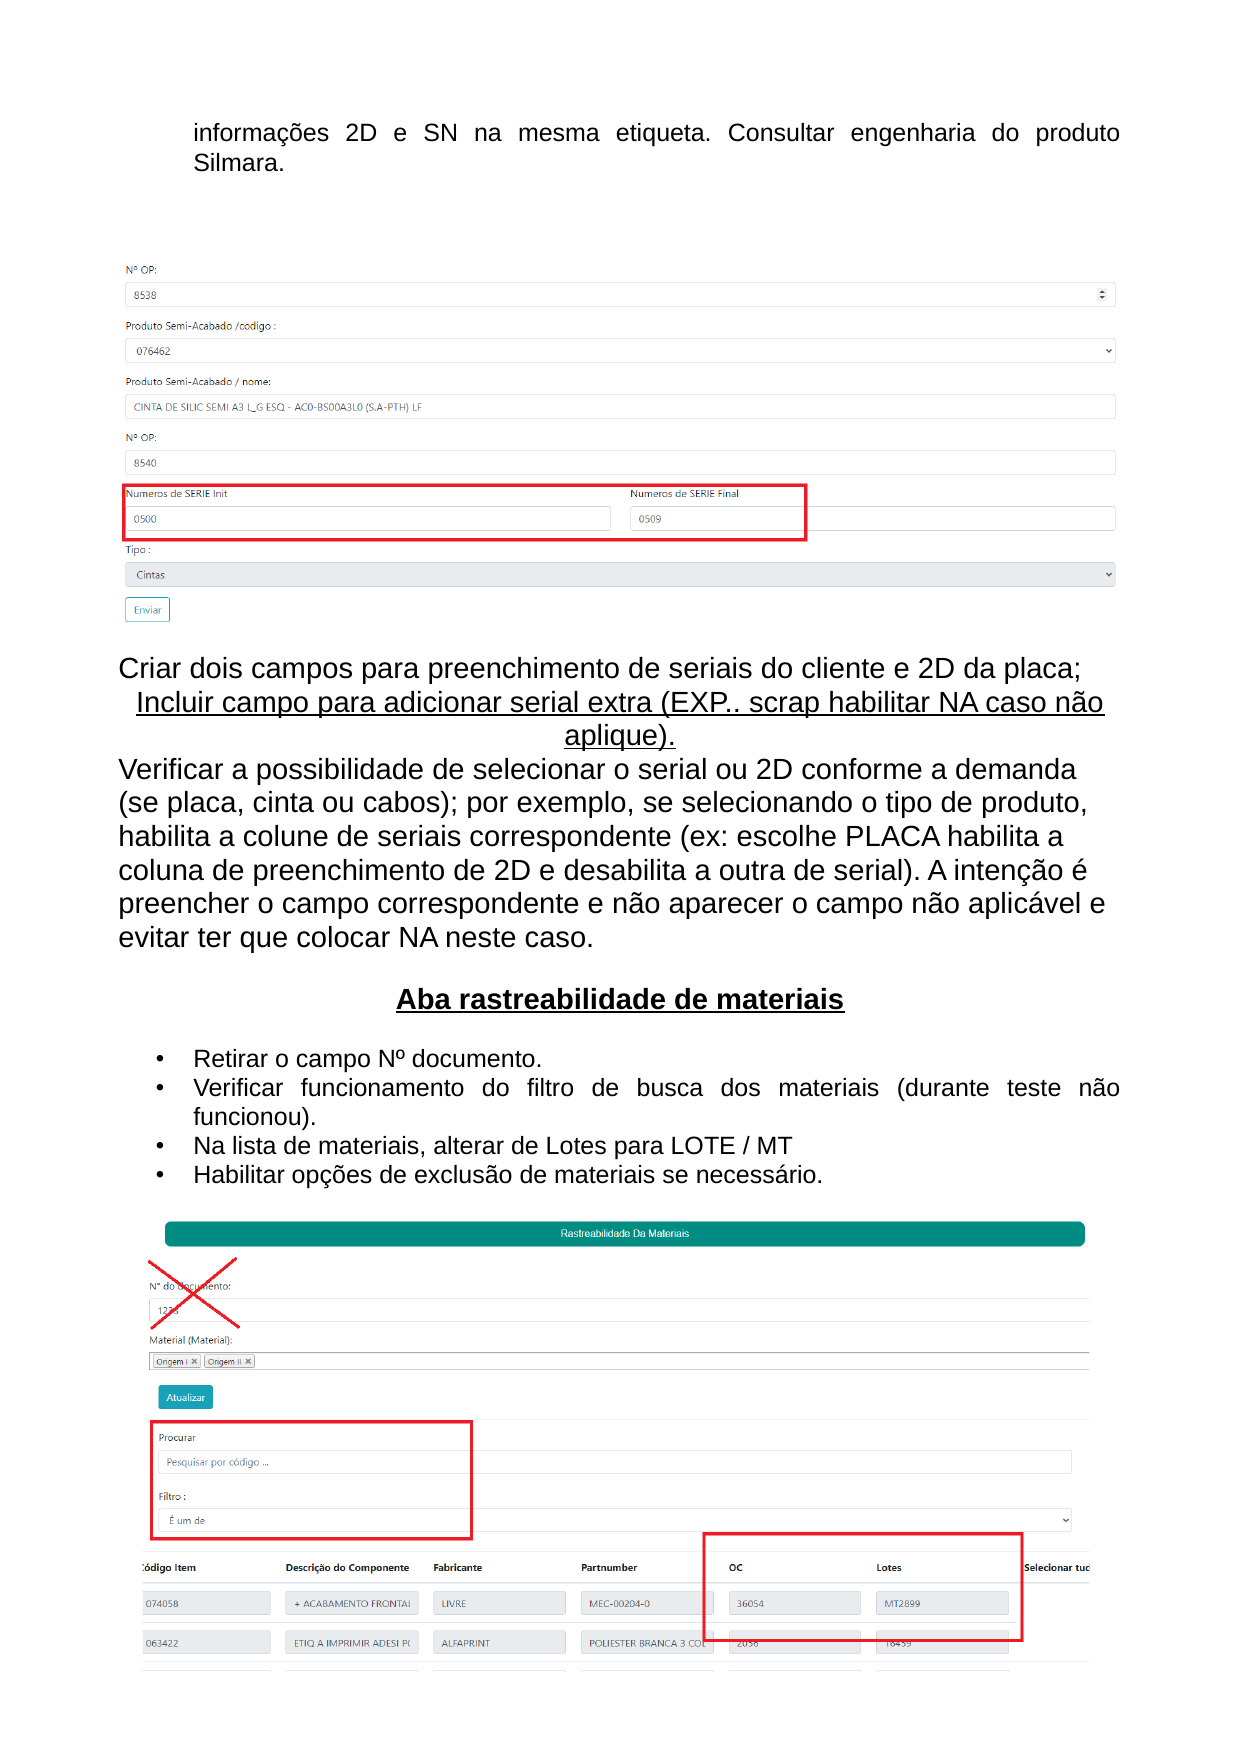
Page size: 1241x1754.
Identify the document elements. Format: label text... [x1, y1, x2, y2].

text Criar dois campos para preenchimento de seriais do cliente e 2D da placa; [118, 651, 1122, 685]
text Aba rastreabilidade de materiais [118, 982, 1122, 1016]
list Habilitar opções de exclusão de materiais se necessário. [156, 1159, 1122, 1188]
list Verificar funcionamento do filtro de busca dos materiais (durante teste não funcionou). [156, 1073, 1122, 1131]
list Na lista de materiais, alterar de Lotes para LOTE / MT [156, 1131, 1122, 1159]
text Incluir campo para adicionar serial extra (EXP.. scrap habilitar NA caso não aplique). [118, 685, 1122, 752]
list informações 2D e SN na mesma etiqueta. Consultar engenharia do produto Silmara. [156, 118, 1122, 177]
text Verificar a possibilidade de selecionar o serial ou 2D conforme a demanda (se placa, cinta ou cabos); por exemplo, se selecionando o tipo de produto, habilita a colune de seriais correspondente (ex: escolhe PLACA habilita a coluna de preenchimento de 2D e desabilita a outra de serial). A intenção é preencher o campo correspondente e não aparecer o campo não aplicável e evitar ter que colocar NA neste caso. [118, 752, 1122, 953]
list Retirar o campo Nº documento. [156, 1044, 1122, 1073]
